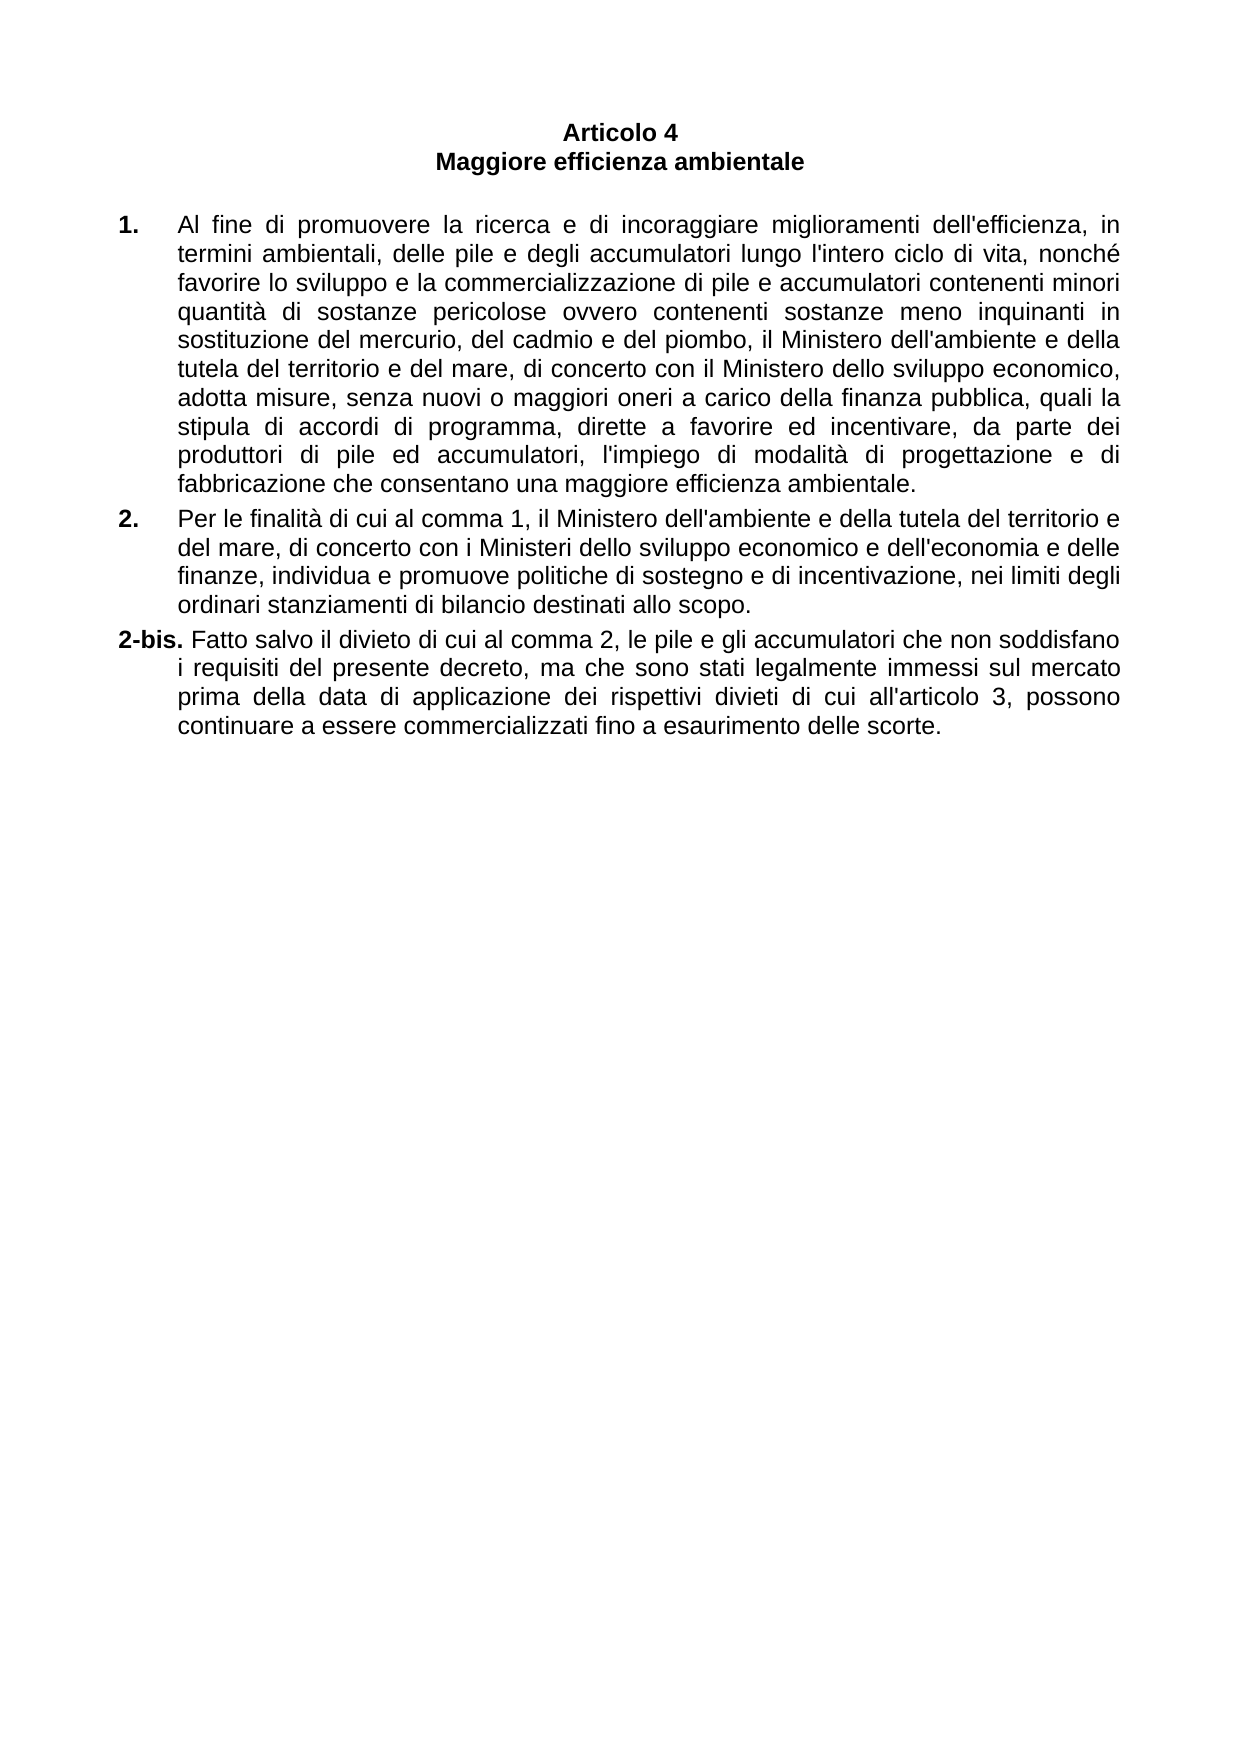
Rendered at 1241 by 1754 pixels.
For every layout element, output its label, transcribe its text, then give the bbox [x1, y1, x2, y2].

text 1. Al fine di promuovere la ricerca e di incoraggiare miglioramenti dell'efficienza, in termini ambientali, delle pile e degli accumulatori lungo l'intero ciclo di vita, nonché favorire lo sviluppo e la commercializzazione di pile e accumulatori contenenti minori quantità di sostanze pericolose ovvero contenenti sostanze meno inquinanti in sostituzione del mercurio, del cadmio e del piombo, il Ministero dell'ambiente e della tutela del territorio e del mare, di concerto con il Ministero dello sviluppo economico, adotta misure, senza nuovi o maggiori oneri a carico della finanza pubblica, quali la stipula di accordi di programma, dirette a favorire ed incentivare, da parte dei produttori di pile ed accumulatori, l'impiego di modalità di progettazione e di fabbricazione che consentano una maggiore efficienza ambientale. [118, 210, 1122, 498]
text 2. Per le finalità di cui al comma 1, il Ministero dell'ambiente e della tutela del territorio e del mare, di concerto con i Ministeri dello sviluppo economico e dell'economia e delle finanze, individua e promuove politiche di sostegno e di incentivazione, nei limiti degli ordinari stanziamenti di bilancio destinati allo scopo. [118, 504, 1122, 619]
text 2-bis. Fatto salvo il divieto di cui al comma 2, le pile e gli accumulatori che non soddisfano i requisiti del presente decreto, ma che sono stati legalmente immessi sul mercato prima della data di applicazione dei rispettivi divieti di cui all'articolo 3, possono continuare a essere commercializzati fino a esaurimento delle scorte. [118, 625, 1122, 740]
subtitle Articolo 4 Maggiore efficienza ambientale [118, 118, 1122, 176]
